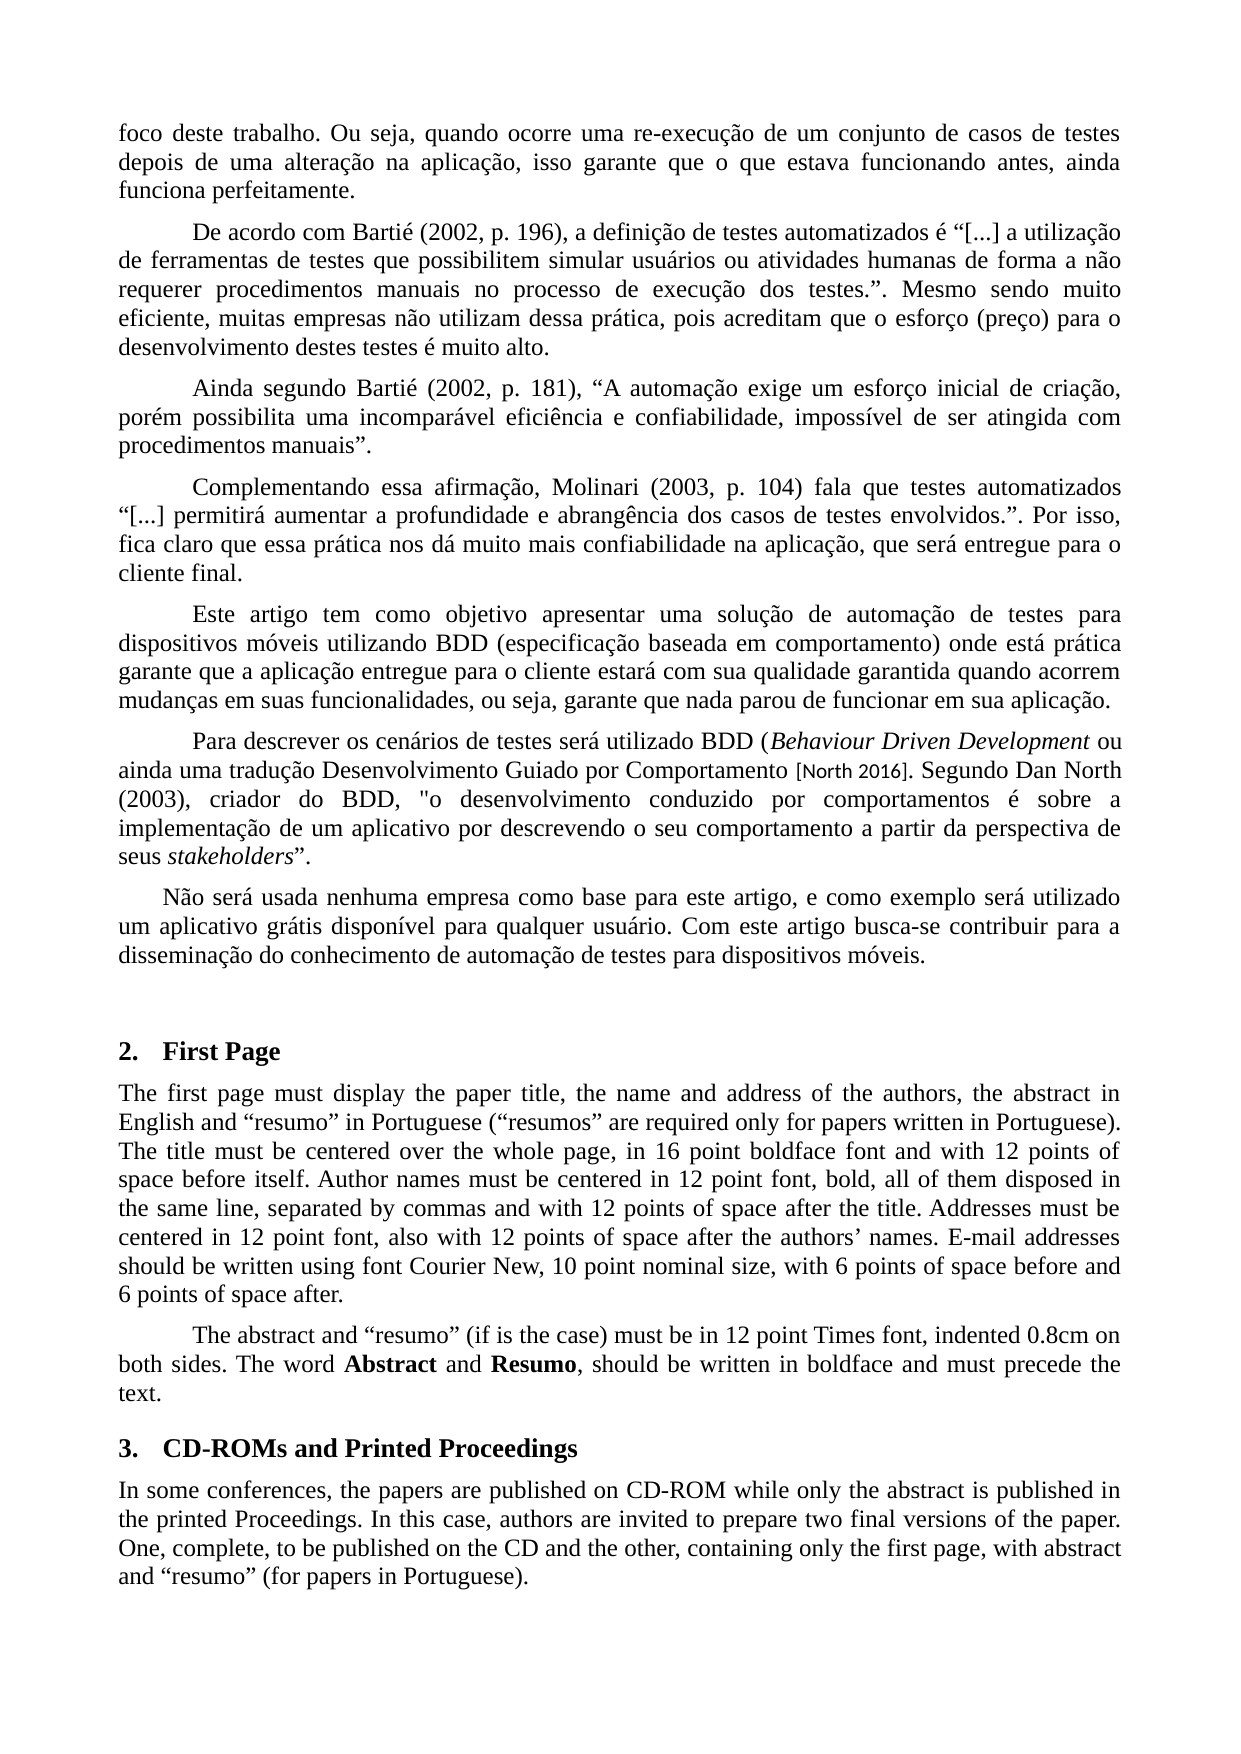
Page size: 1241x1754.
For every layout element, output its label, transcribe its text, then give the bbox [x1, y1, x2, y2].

text Ainda segundo Bartié (2002, p. 181), “A automação exige um esforço inicial de criação, porém possibilita uma incomparável eficiência e confiabilidade, impossível de ser atingida com procedimentos manuais”. [118, 373, 1122, 459]
text foco deste trabalho. Ou seja, quando ocorre uma re-execução de um conjunto de casos de testes depois de uma alteração na aplicação, isso garante que o que estava funcionando antes, ainda funciona perfeitamente. [118, 118, 1122, 204]
title First Page [118, 1035, 1122, 1066]
text Complementando essa afirmação, Molinari (2003, p. 104) fala que testes automatizados “[...] permitirá aumentar a profundidade e abrangência dos casos de testes envolvidos.”. Por isso, fica claro que essa prática nos dá muito mais confiabilidade na aplicação, que será entregue para o cliente final. [118, 472, 1122, 587]
text The first page must display the paper title, the name and address of the authors, the abstract in English and “resumo” in Portuguese (“resumos” are required only for papers written in Portuguese). The title must be centered over the whole page, in 16 point boldface font and with 12 points of space before itself. Author names must be centered in 12 point font, bold, all of them disposed in the same line, separated by commas and with 12 points of space after the title. Addresses must be centered in 12 point font, also with 12 points of space after the authors’ names. E-mail addresses should be written using font Courier New, 10 point nominal size, with 6 points of space before and 6 points of space after. [118, 1078, 1122, 1308]
text Não será usada nenhuma empresa como base para este artigo, e como exemplo será utilizado um aplicativo grátis disponível para qualquer usuário. Com este artigo busca-se contribuir para a disseminação do conhecimento de automação de testes para dispositivos móveis. [118, 882, 1122, 969]
text In some conferences, the papers are published on CD-ROM while only the abstract is published in the printed Proceedings. In this case, authors are invited to prepare two final versions of the paper. One, complete, to be published on the CD and the other, containing only the first page, with abstract and “resumo” (for papers in Portuguese). [118, 1475, 1122, 1590]
text Este artigo tem como objetivo apresentar uma solução de automação de testes para dispositivos móveis utilizando BDD (especificação baseada em comportamento) onde está prática garante que a aplicação entregue para o cliente estará com sua qualidade garantida quando acorrem mudanças em suas funcionalidades, ou seja, garante que nada parou de funcionar em sua aplicação. [118, 599, 1122, 714]
text De acordo com Bartié (2002, p. 196), a definição de testes automatizados é “[...] a utilização de ferramentas de testes que possibilitem simular usuários ou atividades humanas de forma a não requerer procedimentos manuais no processo de execução dos testes.”. Mesmo sendo muito eficiente, muitas empresas não utilizam dessa prática, pois acreditam que o esforço (preço) para o desenvolvimento destes testes é muito alto. [118, 217, 1122, 361]
text Para descrever os cenários de testes será utilizado BDD (Behaviour Driven Development ou ainda uma tradução Desenvolvimento Guiado por Comportamento [North 2016]. Segundo Dan North (2003), criador do BDD, "o desenvolvimento conduzido por comportamentos é sobre a implementação de um aplicativo por descrevendo o seu comportamento a partir da perspectiva de seus stakeholders”. [118, 726, 1122, 870]
title CD-ROMs and Printed Proceedings [118, 1432, 1122, 1463]
text The abstract and “resumo” (if is the case) must be in 12 point Times font, indented 0.8cm on both sides. The word Abstract and Resumo, should be written in boldface and must precede the text. [118, 1321, 1122, 1407]
